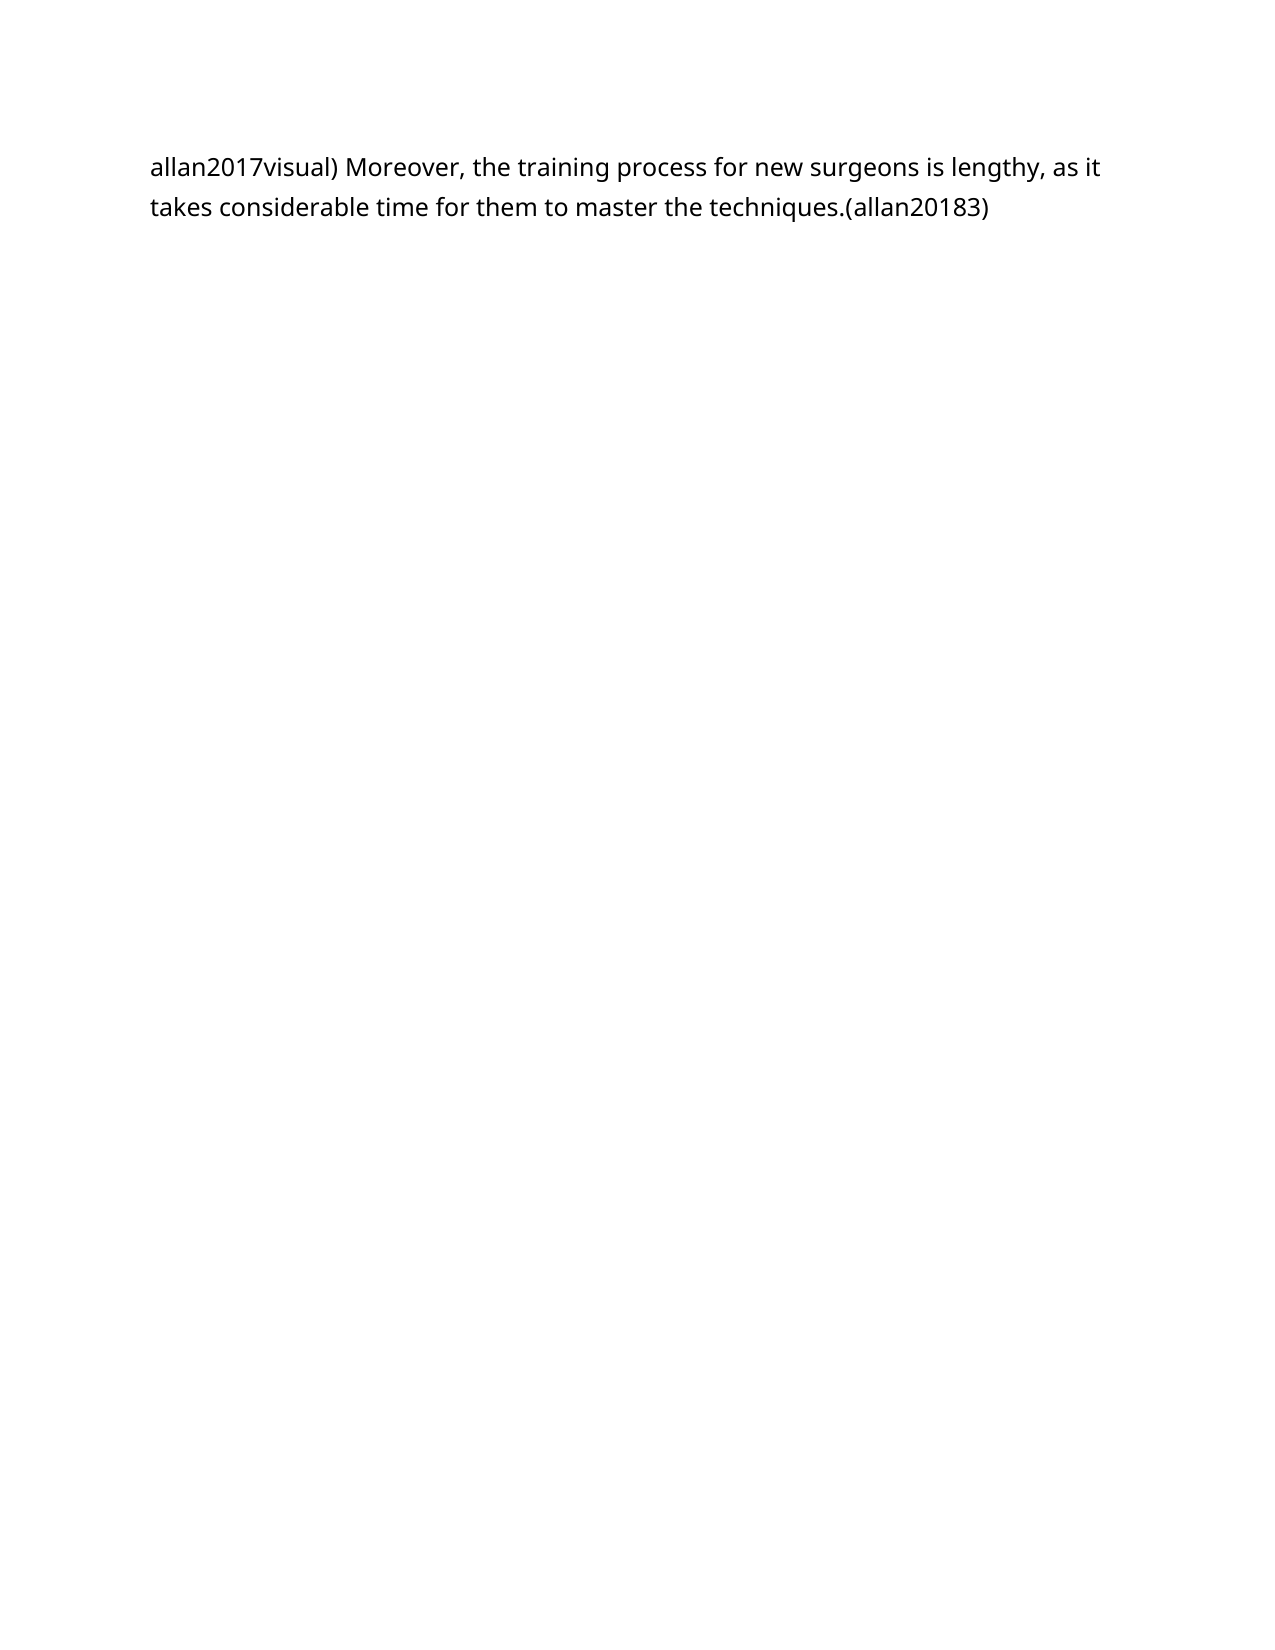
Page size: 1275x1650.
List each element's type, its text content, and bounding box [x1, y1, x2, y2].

text allan2017visual) Moreover, the training process for new surgeons is lengthy, as it takes considerable time for them to master the techniques.(allan20183) [150, 150, 1125, 223]
